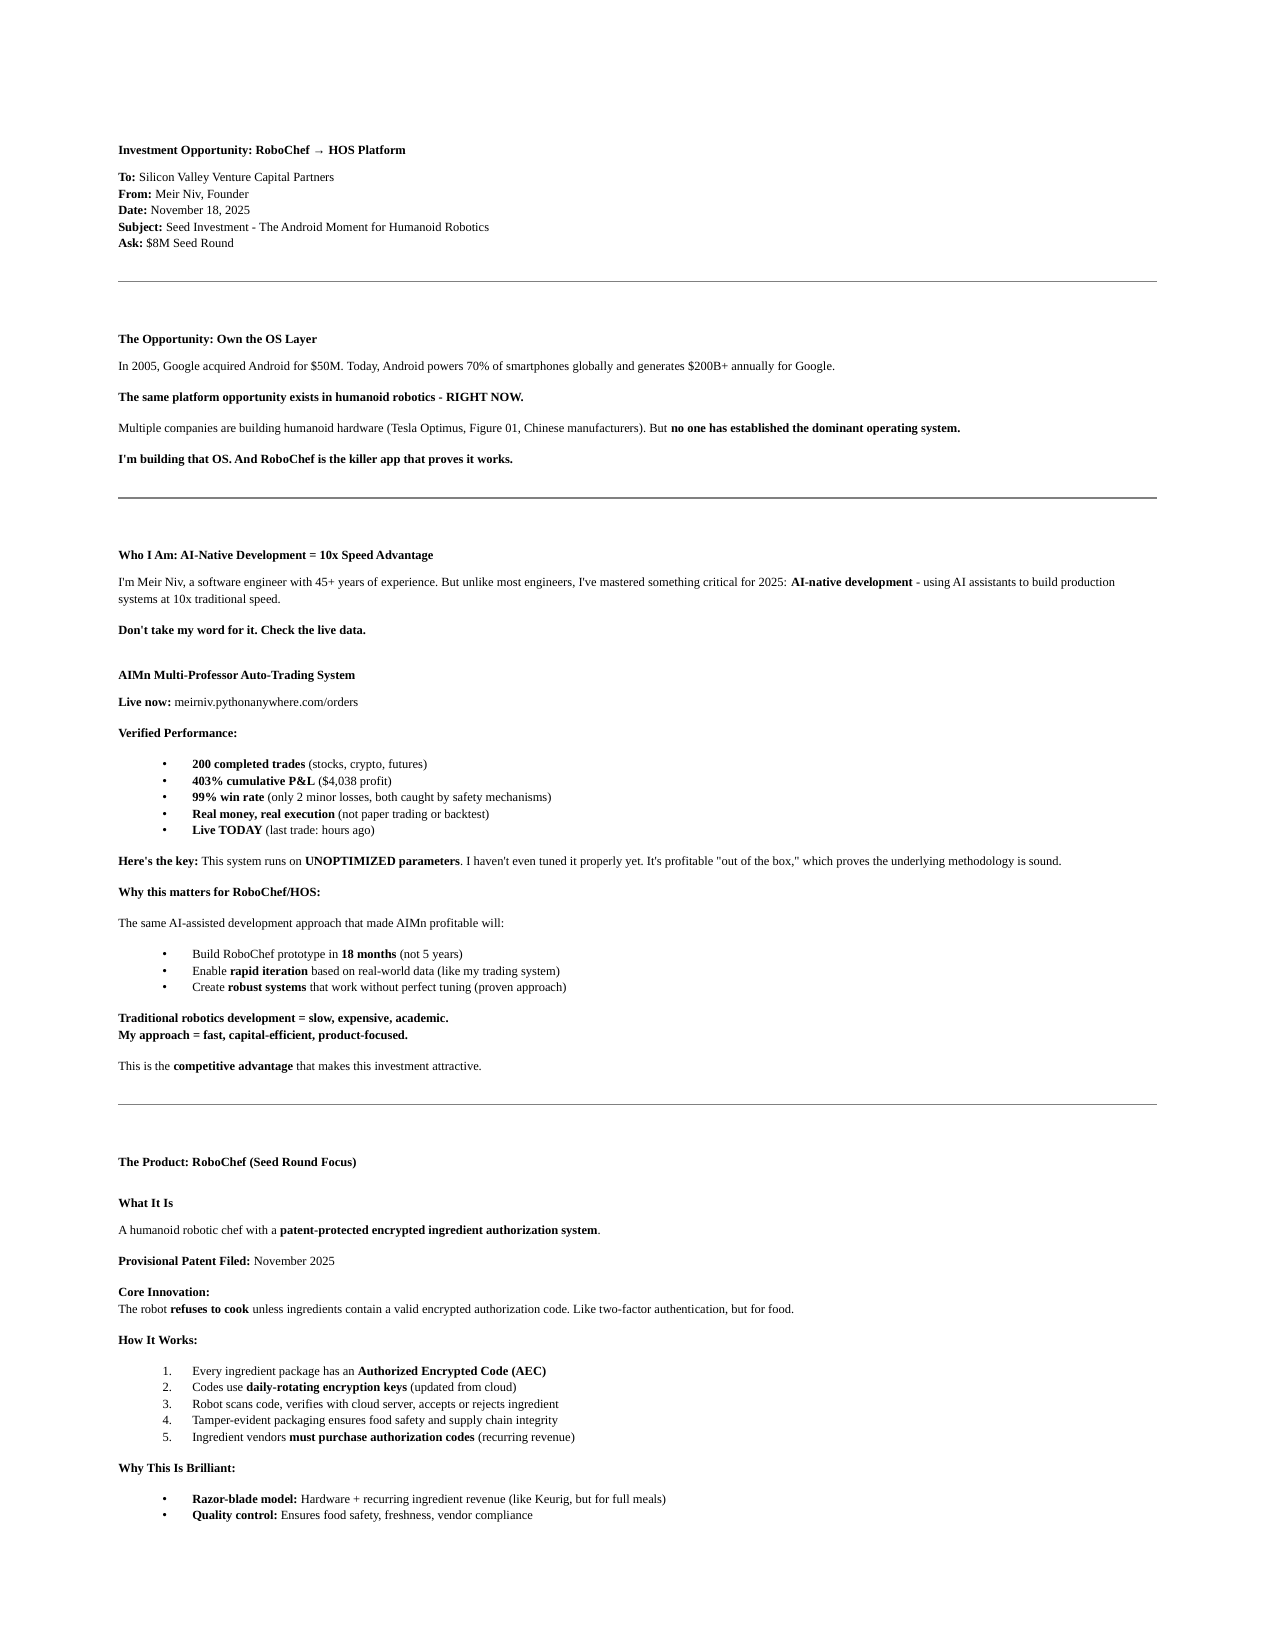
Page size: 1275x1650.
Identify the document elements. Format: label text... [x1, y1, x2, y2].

list Codes use daily-rotating encryption keys (updated from cloud) [162, 1380, 1157, 1394]
text I'm Meir Niv, a software engineer with 45+ years of experience. But unlike most engineers, I've mastered something critical for 2025: AI-native development - using AI assistants to build production systems at 10x traditional speed. [118, 575, 1157, 606]
list Real money, real execution (not paper trading or backtest) [162, 806, 1157, 821]
list Razor-blade model: Hardware + recurring ingredient revenue (like Keurig, but for full meals) [162, 1492, 1157, 1506]
text The same platform opportunity exists in humanoid robotics - RIGHT NOW. [118, 390, 1157, 404]
text Core Innovation: The robot refuses to cook unless ingredients contain a valid encrypted authorization code. Like two-factor authentication, but for food. [118, 1285, 1157, 1316]
text Why this matters for RoboChef/HOS: [118, 885, 1157, 899]
list Tamper-evident packaging ensures food safety and supply chain integrity [162, 1413, 1157, 1427]
text How It Works: [118, 1333, 1157, 1347]
list Live TODAY (last trade: hours ago) [162, 823, 1157, 837]
subtitle Investment Opportunity: RoboChef → HOS Platform [118, 143, 1157, 157]
subtitle Who I Am: AI-Native Development = 10x Speed Advantage [118, 548, 1157, 562]
subtitle AIMn Multi-Professor Auto-Trading System [118, 668, 1157, 682]
list Robot scans code, verifies with cloud server, accepts or rejects ingredient [162, 1397, 1157, 1411]
text Multiple companies are building humanoid hardware (Tesla Optimus, Figure 01, Chinese manufacturers). But no one has established the dominant operating system. [118, 421, 1157, 435]
list 99% win rate (only 2 minor losses, both caught by safety mechanisms) [162, 790, 1157, 804]
list Enable rapid iteration based on real-world data (like my trading system) [162, 963, 1157, 978]
text Here's the key: This system runs on UNOPTIMIZED parameters. I haven't even tuned it properly yet. It's profitable "out of the box," which proves the underlying methodology is sound. [118, 854, 1157, 868]
text Provisional Patent Filed: November 2025 [118, 1254, 1157, 1268]
text Verified Performance: [118, 726, 1157, 740]
list Build RoboChef prototype in 18 months (not 5 years) [162, 947, 1157, 961]
text In 2005, Google acquired Android for $50M. Today, Android powers 70% of smartphones globally and generates $200B+ annually for Google. [118, 359, 1157, 373]
text Don't take my word for it. Check the live data. [118, 622, 1157, 637]
text I'm building that OS. And RoboChef is the killer app that proves it works. [118, 452, 1157, 466]
list Every ingredient package has an Authorized Encrypted Code (AEC) [162, 1364, 1157, 1378]
list Ingredient vendors must purchase authorization codes (recurring revenue) [162, 1429, 1157, 1444]
subtitle The Opportunity: Own the OS Layer [118, 332, 1157, 346]
text Why This Is Brilliant: [118, 1461, 1157, 1475]
subtitle What It Is [118, 1196, 1157, 1211]
text The same AI-assisted development approach that made AIMn profitable will: [118, 916, 1157, 930]
text A humanoid robotic chef with a patent-protected encrypted ingredient authorization system. [118, 1223, 1157, 1237]
text To: Silicon Valley Venture Capital Partners From: Meir Niv, Founder Date: November 18, 2025 Subject: Seed Investment - The Android Moment for Humanoid Robotics Ask: $8M Seed Round [118, 170, 1157, 250]
list 403% cumulative P&L ($4,038 profit) [162, 773, 1157, 788]
text This is the competitive advantage that makes this investment attractive. [118, 1058, 1157, 1073]
list Quality control: Ensures food safety, freshness, vendor compliance [162, 1508, 1157, 1522]
list 200 completed trades (stocks, crypto, futures) [162, 757, 1157, 771]
text Traditional robotics development = slow, expensive, academic. My approach = fast, capital-efficient, product-focused. [118, 1011, 1157, 1042]
text Live now: meirniv.pythonanywhere.com/orders [118, 695, 1157, 709]
subtitle The Product: RoboChef (Seed Round Focus) [118, 1155, 1157, 1169]
list Create robust systems that work without perfect tuning (proven approach) [162, 980, 1157, 994]
